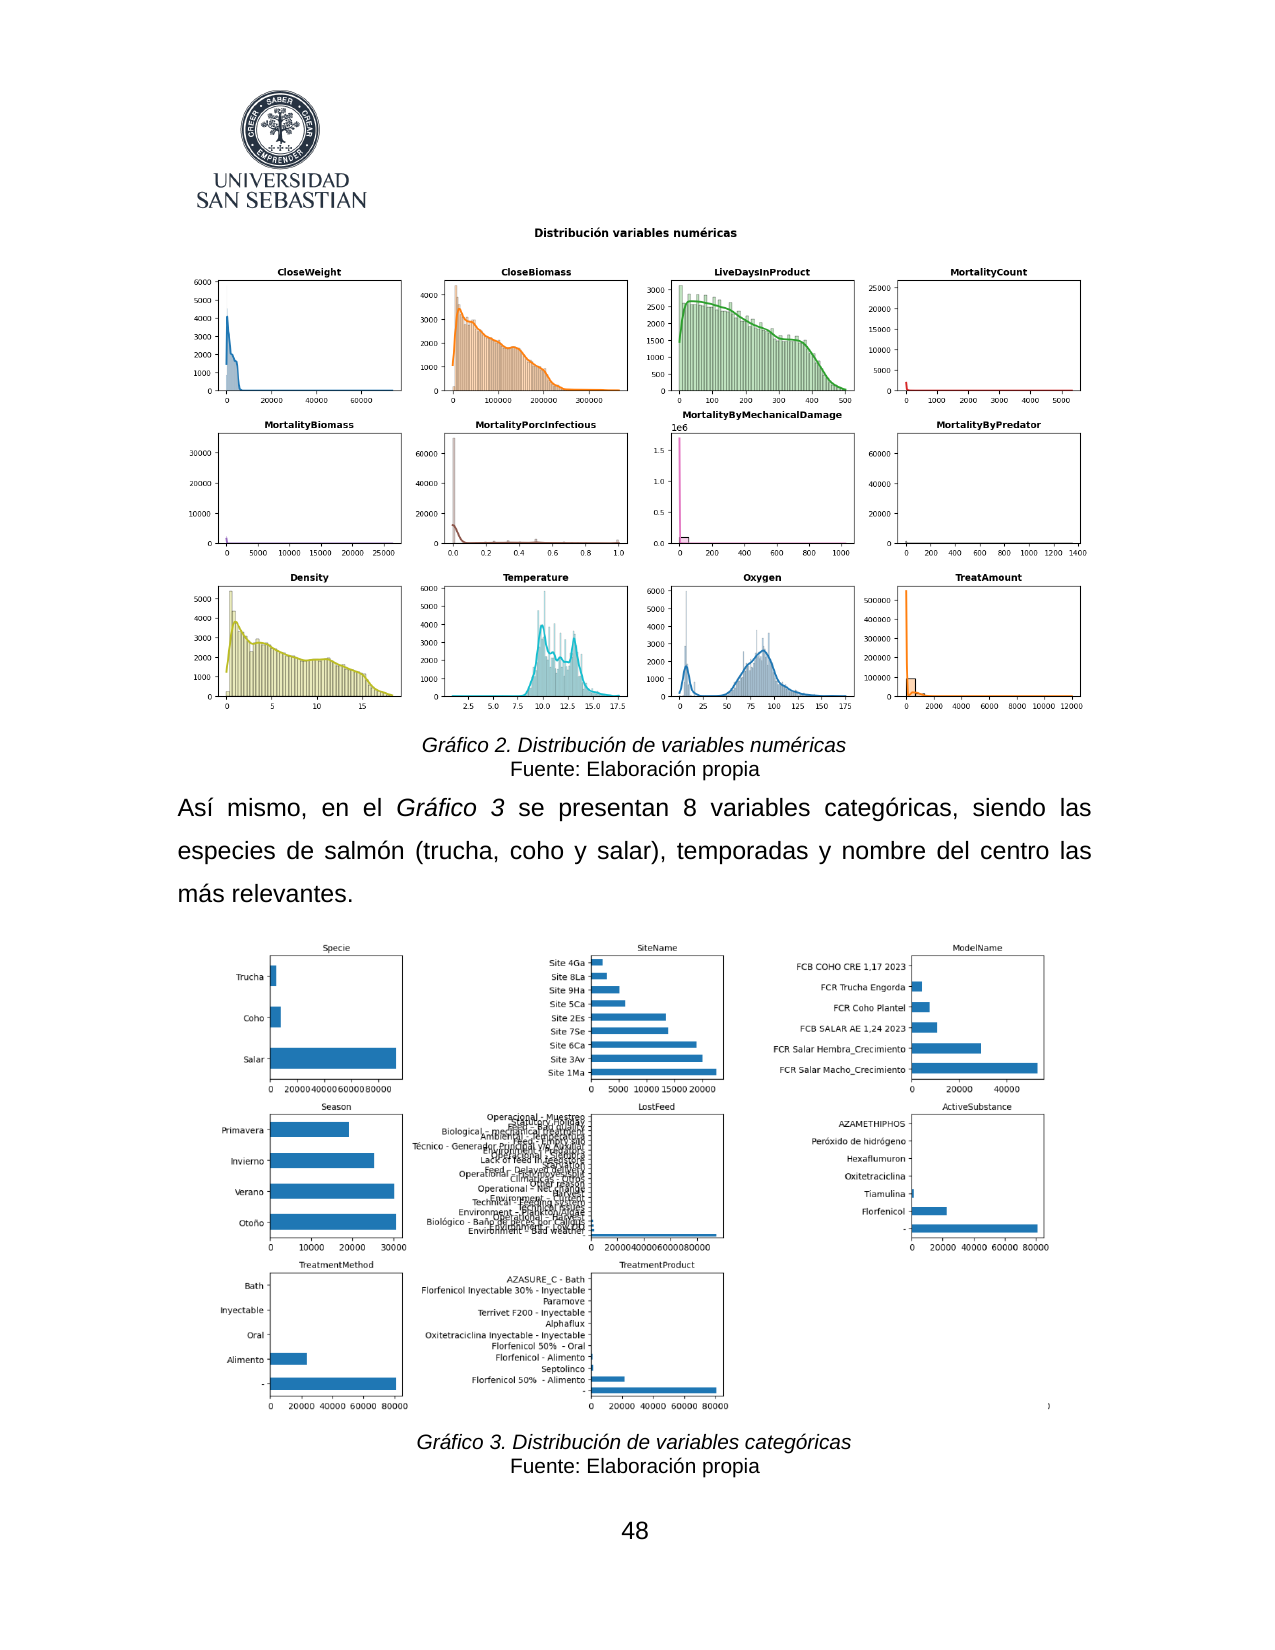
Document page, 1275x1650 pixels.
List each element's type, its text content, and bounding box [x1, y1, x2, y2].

picture [214, 938, 1056, 1416]
text Así mismo, en el Gráfico 3 se presentan 8 variables categóricas, siendo las especies de salmón (trucha, coho y salar), temporadas y nombre del centro las más relevantes. [177, 793, 1093, 908]
text Gráfico 3. Distribución de variables categóricas [177, 1430, 1093, 1454]
text Fuente: Elaboración propia [177, 757, 1093, 781]
text Fuente: Elaboración propia [177, 1454, 1093, 1478]
text Gráfico 2. Distribución de variables numéricas [177, 733, 1093, 757]
picture [177, 76, 1093, 719]
